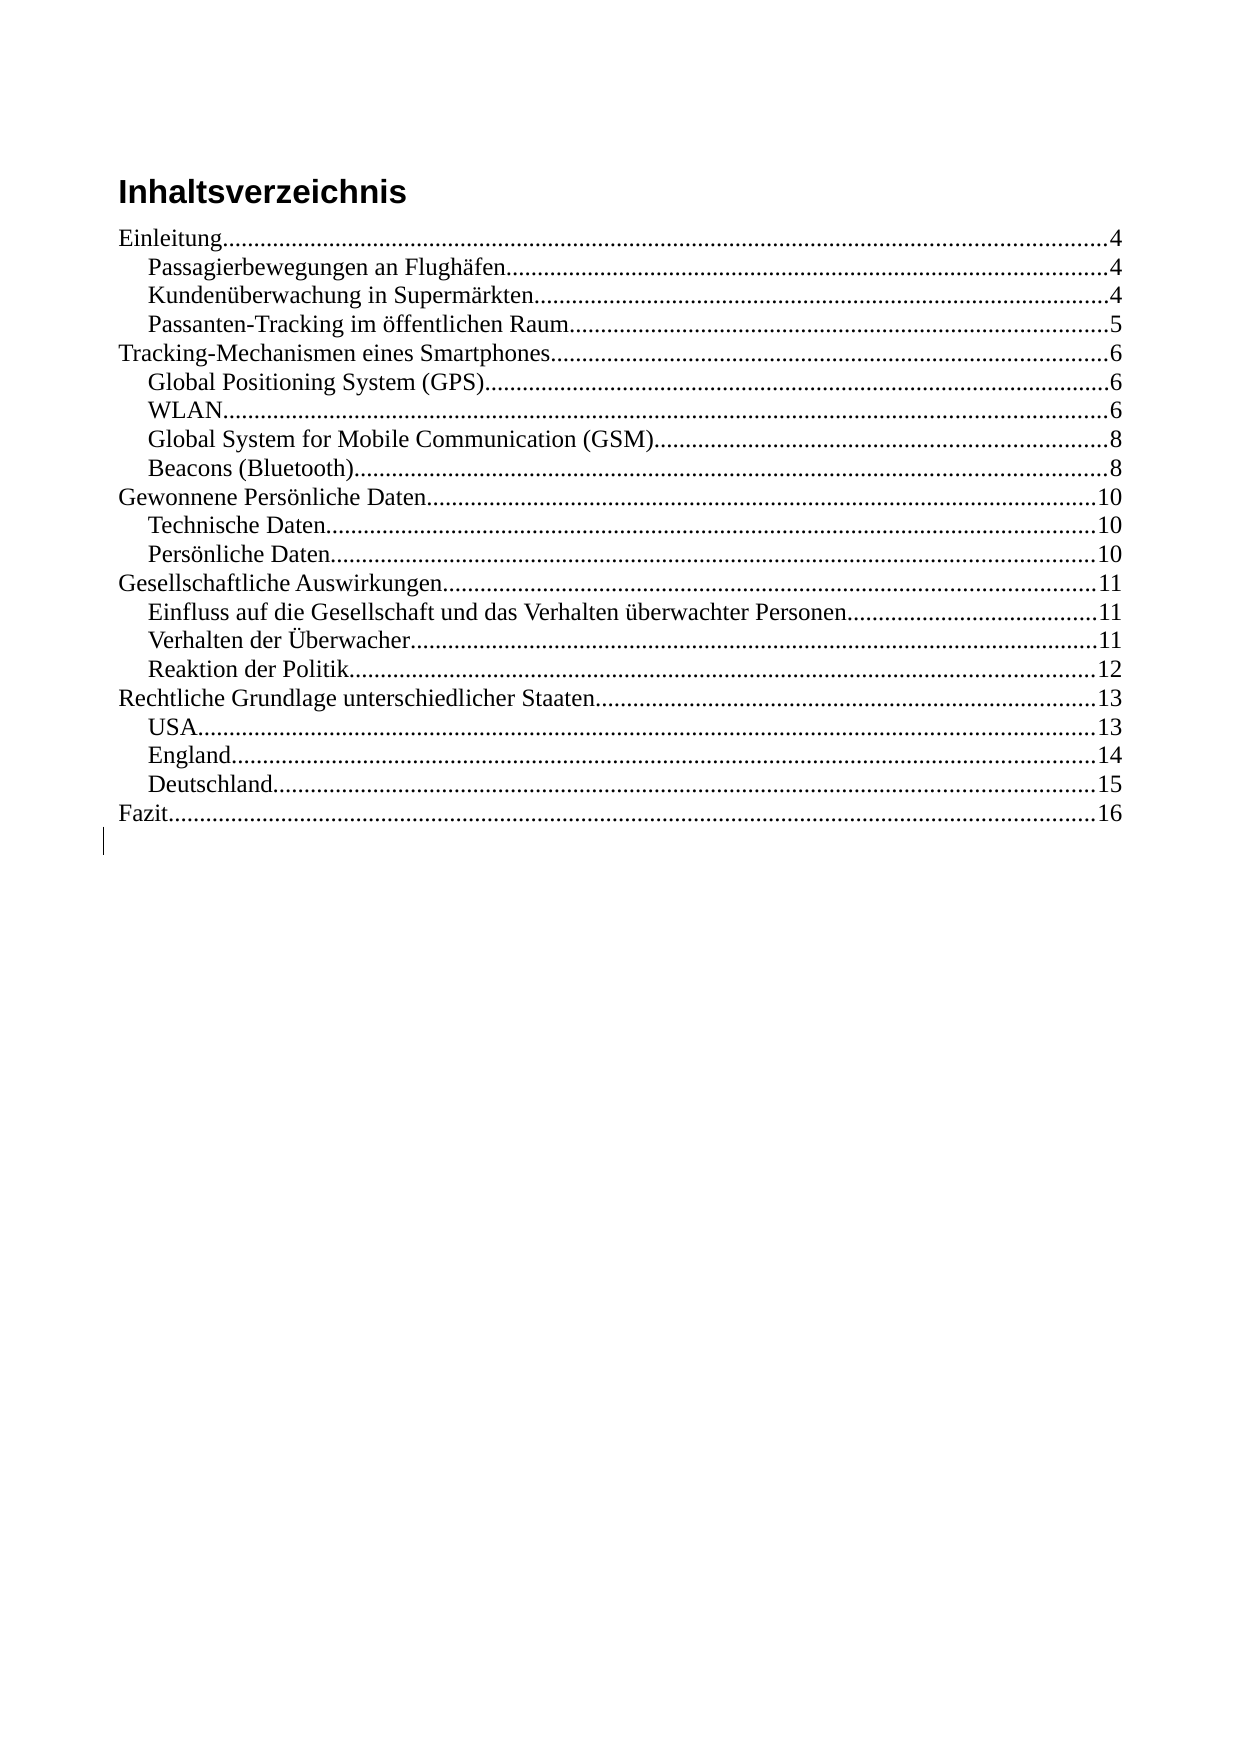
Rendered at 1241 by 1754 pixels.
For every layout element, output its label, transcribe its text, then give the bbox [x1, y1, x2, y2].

text Gewonnene Persönliche Daten 10 [118, 482, 1122, 510]
text Global Positioning System (GPS) 6 [148, 367, 1122, 395]
text Technische Daten 10 [148, 510, 1122, 539]
text Verhalten der Überwacher 11 [148, 625, 1122, 654]
text WLAN 6 [148, 395, 1122, 424]
text Deutschland 15 [148, 769, 1122, 798]
text England 14 [148, 740, 1122, 769]
text Persönliche Daten 10 [148, 539, 1122, 568]
text Kundenüberwachung in Supermärkten 4 [148, 280, 1122, 309]
text Rechtliche Grundlage unterschiedlicher Staaten 13 [118, 683, 1122, 712]
text Fazit 16 [118, 798, 1122, 827]
text Einleitung 4 [118, 223, 1122, 252]
text Tracking-Mechanismen eines Smartphones 6 [118, 338, 1122, 367]
text Einfluss auf die Gesellschaft und das Verhalten überwachter Personen 11 [148, 597, 1122, 625]
subtitle Inhaltsverzeichnis [118, 172, 1122, 210]
text USA 13 [148, 712, 1122, 740]
text Global System for Mobile Communication (GSM) 8 [148, 424, 1122, 453]
text Passanten-Tracking im öffentlichen Raum 5 [148, 309, 1122, 338]
text Reaktion der Politik 12 [148, 654, 1122, 683]
text Passagierbewegungen an Flughäfen 4 [148, 252, 1122, 280]
text Gesellschaftliche Auswirkungen 11 [118, 568, 1122, 597]
text Beacons (Bluetooth) 8 [148, 453, 1122, 482]
